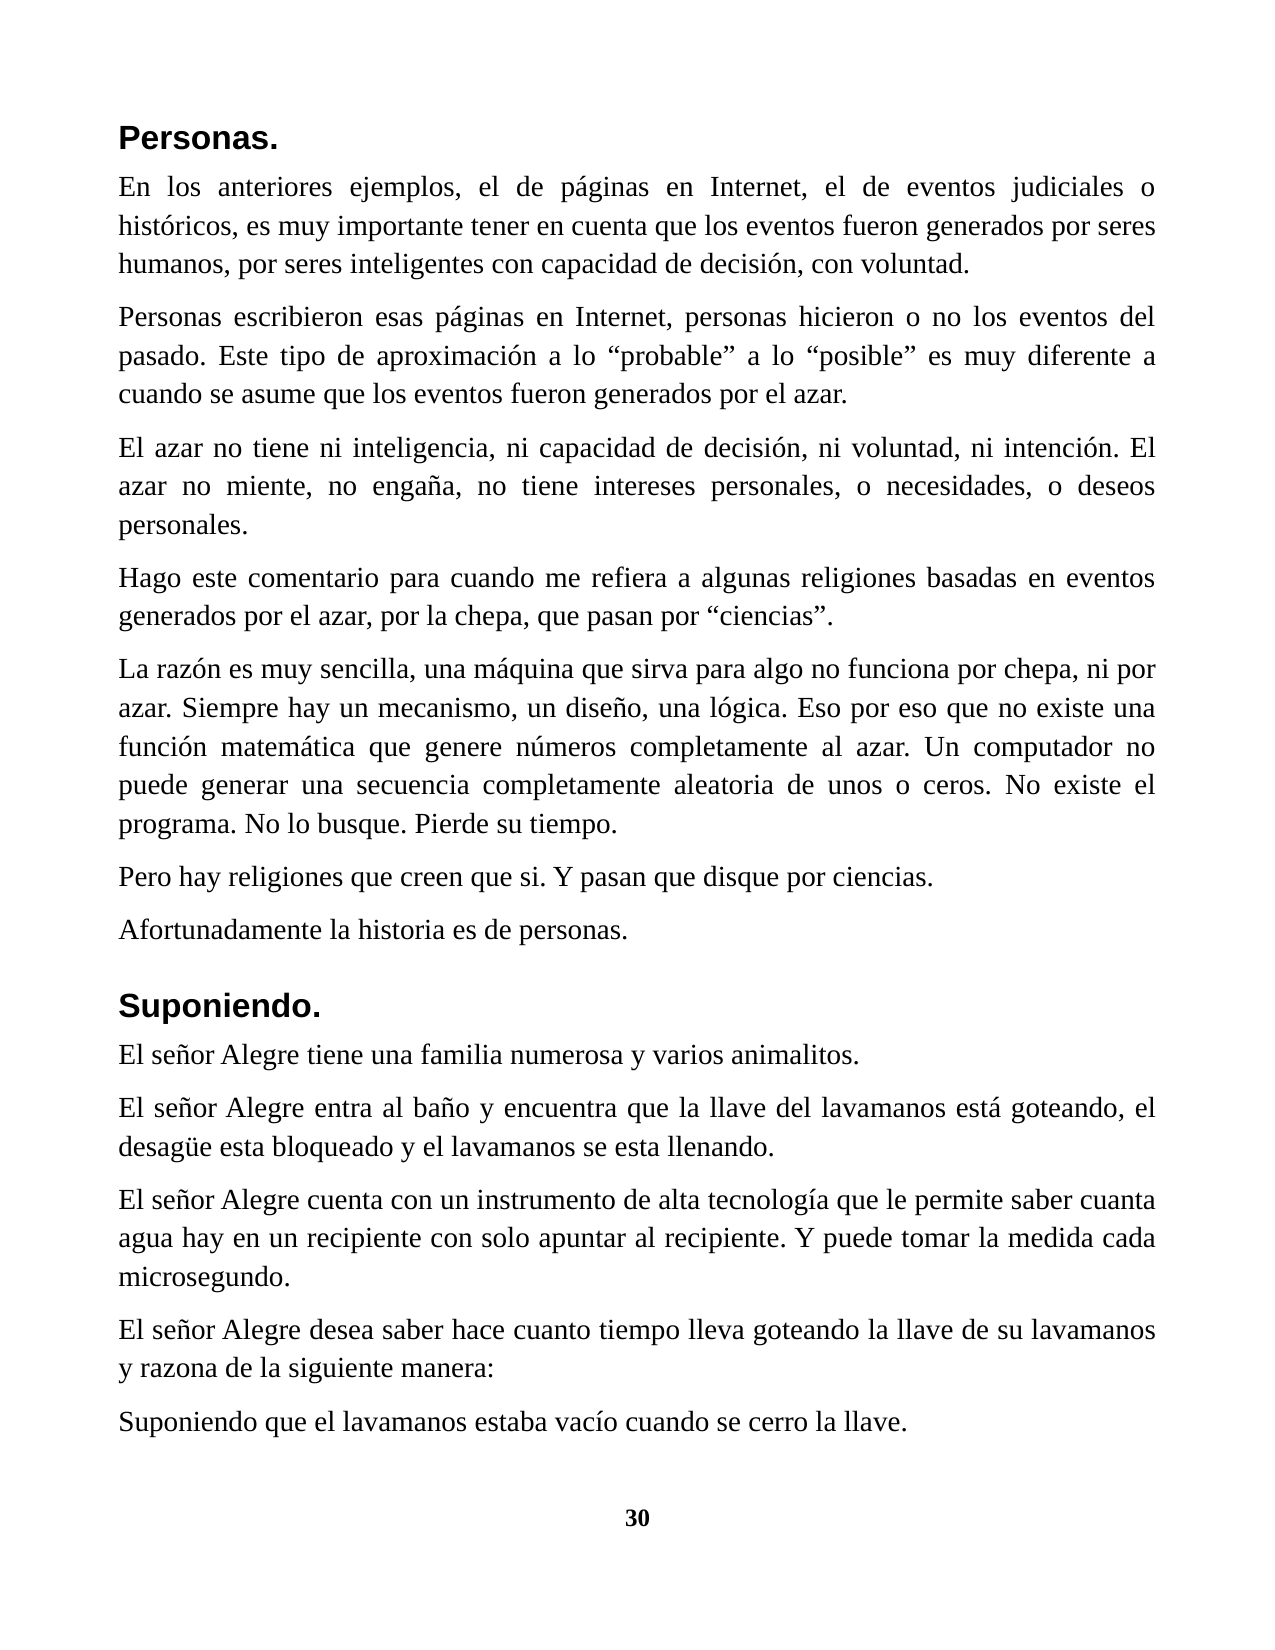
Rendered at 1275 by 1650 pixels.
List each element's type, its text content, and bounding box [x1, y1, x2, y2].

text Pero hay religiones que creen que si. Y pasan que disque por ciencias. [118, 859, 1157, 892]
text Suponiendo que el lavamanos estaba vacío cuando se cerro la llave. [118, 1404, 1157, 1437]
text El señor Alegre cuenta con un instrumento de alta tecnología que le permite saber cuanta agua hay en un recipiente con solo apuntar al recipiente. Y puede tomar la medida cada microsegundo. [118, 1182, 1157, 1292]
text En los anteriores ejemplos, el de páginas en Internet, el de eventos judiciales o históricos, es muy importante tener en cuenta que los eventos fueron generados por seres humanos, por seres inteligentes con capacidad de decisión, con voluntad. [118, 169, 1157, 280]
text El señor Alegre tiene una familia numerosa y varios animalitos. [118, 1037, 1157, 1071]
text Personas escribieron esas páginas en Internet, personas hicieron o no los eventos del pasado. Este tipo de aproximación a lo “probable” a lo “posible” es muy diferente a cuando se asume que los eventos fueron generados por el azar. [118, 299, 1157, 410]
text La razón es muy sencilla, una máquina que sirva para algo no funciona por chepa, ni por azar. Siempre hay un mecanismo, un diseño, una lógica. Eso por eso que no existe una función matemática que genere números completamente al azar. Un computador no puede generar una secuencia completamente aleatoria de unos o ceros. No existe el programa. No lo busque. Pierde su tiempo. [118, 652, 1157, 839]
subtitle Personas. [118, 118, 1157, 157]
text Hago este comentario para cuando me refiera a algunas religiones basadas en eventos generados por el azar, por la chepa, que pasan por “ciencias”. [118, 560, 1157, 632]
text El señor Alegre entra al baño y encuentra que la llave del lavamanos está goteando, el desagüe esta bloqueado y el lavamanos se esta llenando. [118, 1090, 1157, 1162]
subtitle Suponiendo. [118, 986, 1157, 1024]
text El señor Alegre desea saber hace cuanto tiempo lleva goteando la llave de su lavamanos y razona de la siguiente manera: [118, 1312, 1157, 1384]
text Afortunadamente la historia es de personas. [118, 912, 1157, 946]
text El azar no tiene ni inteligencia, ni capacidad de decisión, ni voluntad, ni intención. El azar no miente, no engaña, no tiene intereses personales, o necesidades, o deseos personales. [118, 430, 1157, 540]
